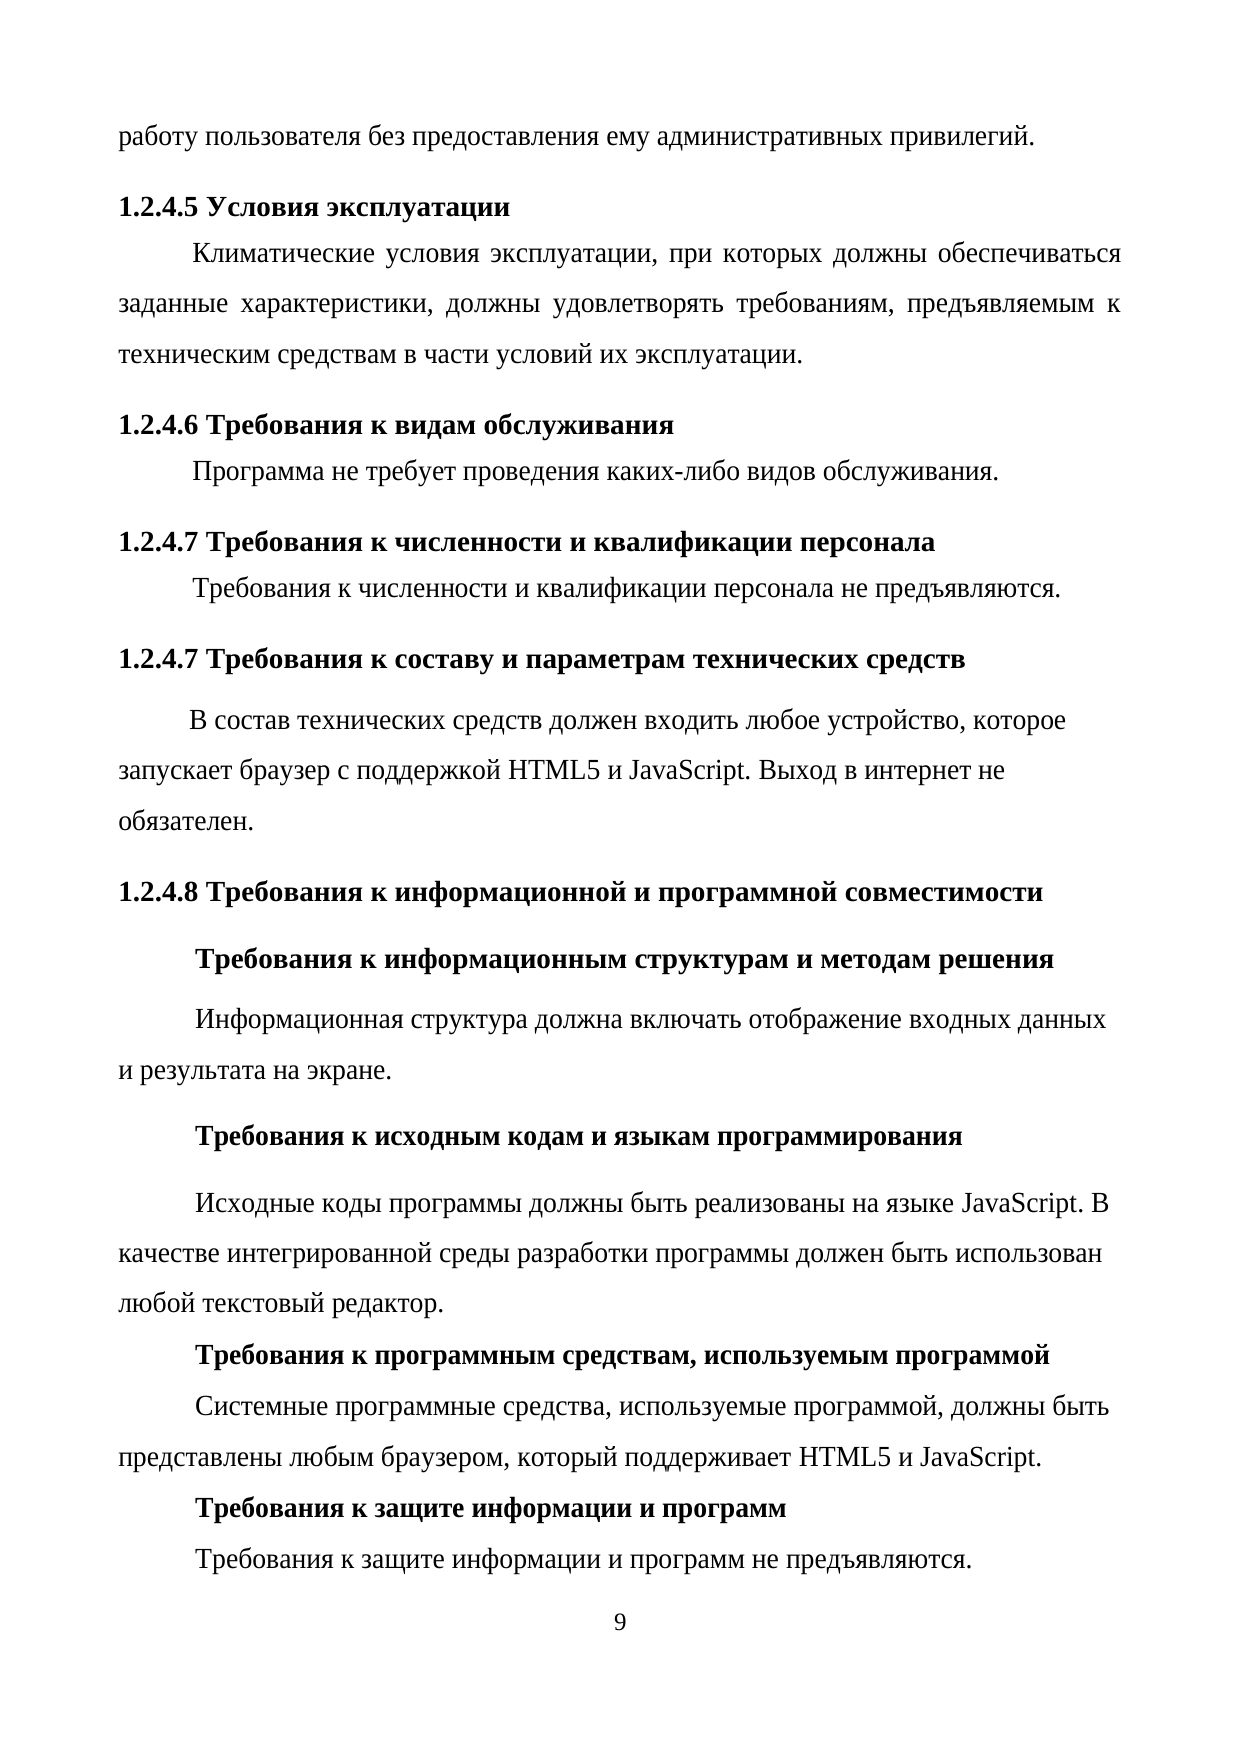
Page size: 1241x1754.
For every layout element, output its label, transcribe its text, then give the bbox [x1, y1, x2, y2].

subtitle Требования к информационным структурам и методам решения [118, 941, 1122, 974]
text работу пользователя без предоставления ему административных привилегий. [118, 118, 1122, 152]
subtitle Требования к исходным кодам и языкам программирования [118, 1118, 1122, 1152]
subtitle 1.2.4.7 Требования к составу и параметрам технических средств [118, 641, 1122, 675]
text Информационная структура должна включать отображение входных данных и результата на экране. [118, 1002, 1122, 1085]
subtitle 1.2.4.7 Требования к численности и квалификации персонала [118, 524, 1122, 558]
subtitle 1.2.4.5 Условия эксплуатации [118, 189, 1122, 223]
subtitle Системные программные средства, используемые программой, должны быть представлены любым браузером, который поддерживает HTML5 и JavaScript. [118, 1388, 1122, 1472]
subtitle 1.2.4.8 Требования к информационной и программной совместимости [118, 874, 1122, 907]
subtitle Исходные коды программы должны быть реализованы на языке JavaScript. В качестве интегрированной среды разработки программы должен быть использован любой текстовый редактор. [118, 1185, 1122, 1319]
subtitle Требования к защите информации и программ [118, 1490, 1122, 1523]
text Требования к численности и квалификации персонала не предъявляются. [118, 570, 1122, 604]
subtitle Требования к защите информации и программ не предъявляются. [118, 1541, 1122, 1574]
text Программа не требует проведения каких-либо видов обслуживания. [118, 453, 1122, 487]
subtitle 1.2.4.6 Требования к видам обслуживания [118, 407, 1122, 441]
text Климатические условия эксплуатации, при которых должны обеспечиваться заданные характеристики, должны удовлетворять требованиям, предъявляемым к техническим средствам в части условий их эксплуатации. [118, 235, 1122, 369]
text В состав технических средств должен входить любое устройство, которое запускает браузер с поддержкой HTML5 и JavaScript. Выход в интернет не обязателен. [118, 702, 1122, 836]
subtitle Требования к программным средствам, используемым программой [118, 1337, 1122, 1371]
